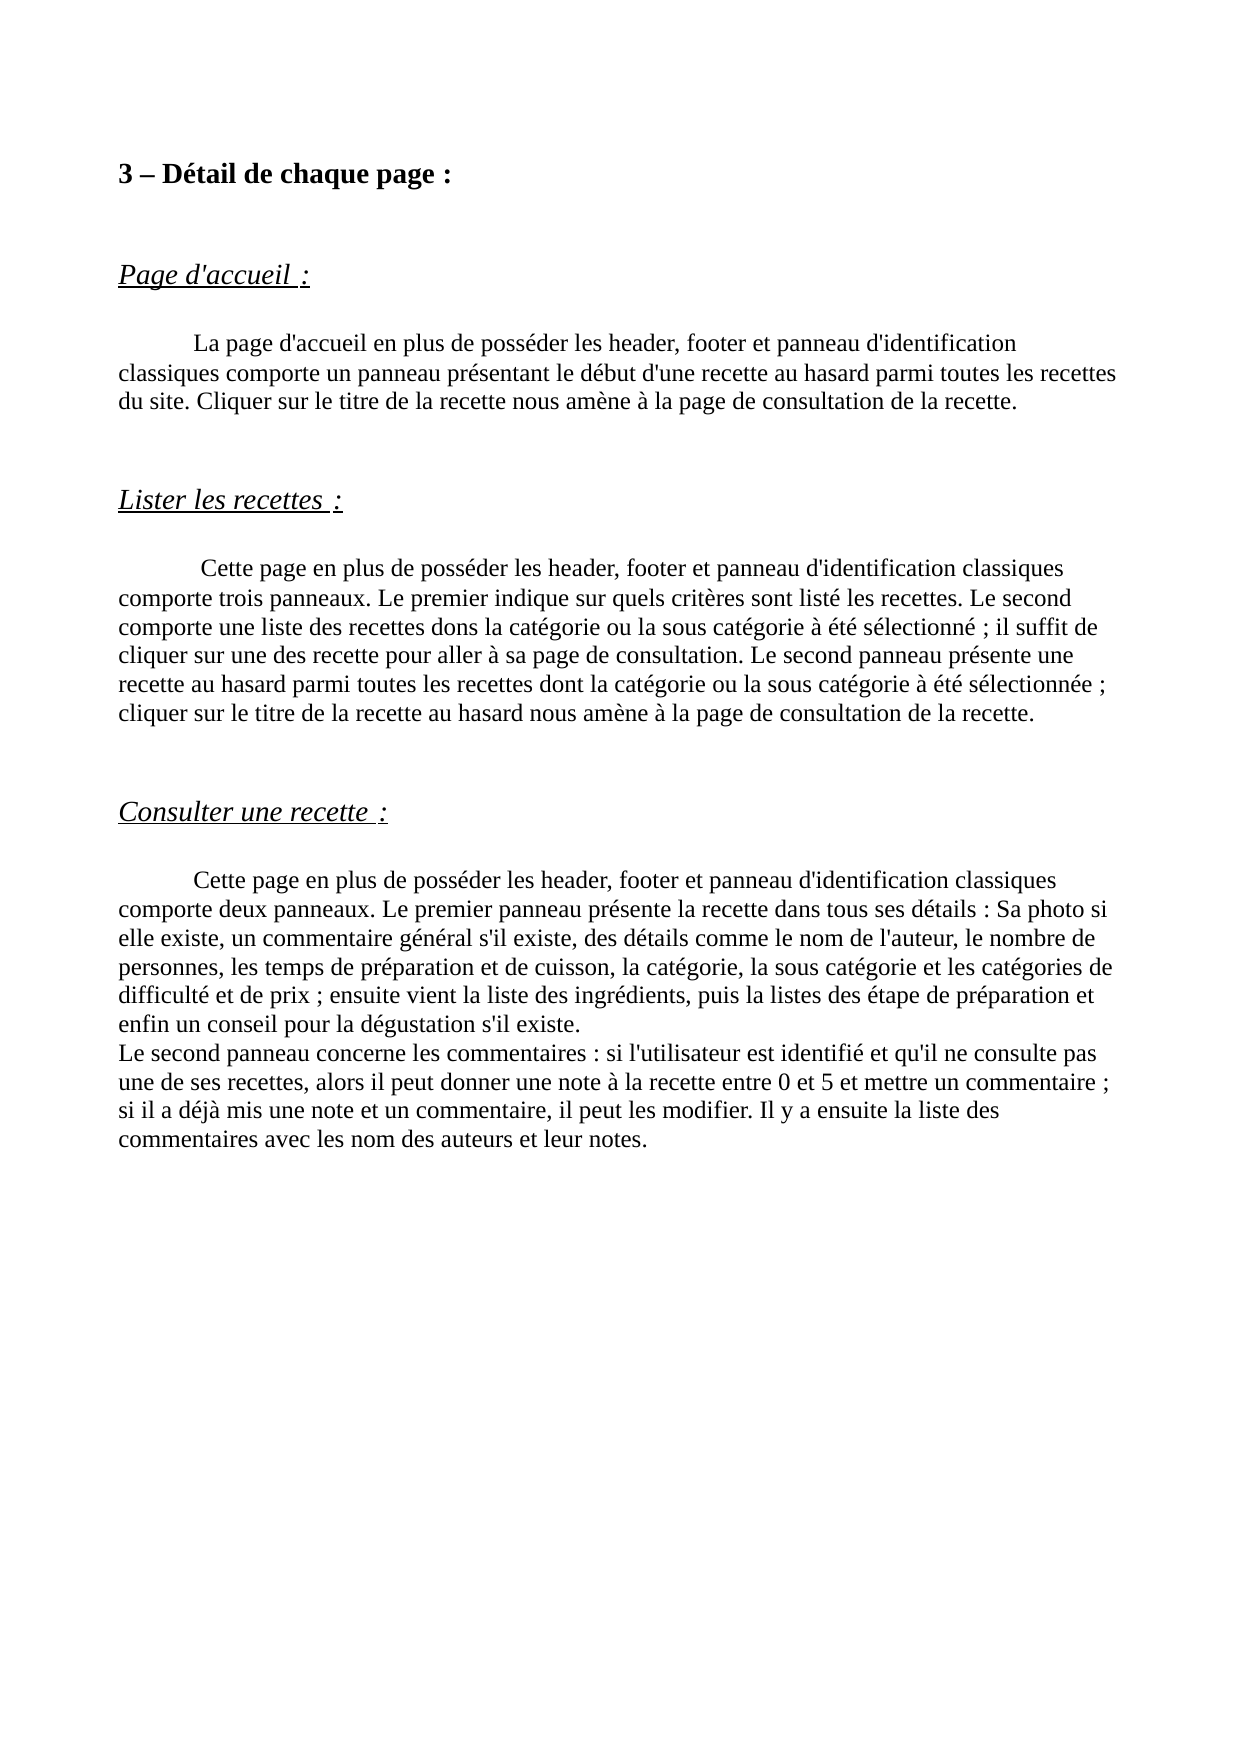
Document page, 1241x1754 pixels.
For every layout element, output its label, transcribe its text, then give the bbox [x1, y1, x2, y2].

text Cette page en plus de posséder les header, footer et panneau d'identification classiques comporte trois panneaux. Le premier indique sur quels critères sont listé les recettes. Le second comporte une liste des recettes dons la catégorie ou la sous catégorie à été sélectionné ; il suffit de cliquer sur une des recette pour aller à sa page de consultation. Le second panneau présente une recette au hasard parmi toutes les recettes dont la catégorie ou la sous catégorie à été sélectionnée ; cliquer sur le titre de la recette au hasard nous amène à la page de consultation de la recette. [118, 549, 1122, 727]
text 3 – Détail de chaque page : [118, 156, 1122, 190]
text Consulter une recette : [118, 794, 1122, 827]
text La page d'accueil en plus de posséder les header, footer et panneau d'identification classiques comporte un panneau présentant le début d'une recette au hasard parmi toutes les recettes du site. Cliquer sur le titre de la recette nous amène à la page de consultation de la recette. [118, 324, 1122, 415]
text Lister les recettes : [118, 482, 1122, 516]
text Le second panneau concerne les commentaires : si l'utilisateur est identifié et qu'il ne consulte pas une de ses recettes, alors il peut donner une note à la recette entre 0 et 5 et mettre un commentaire ; si il a déjà mis une note et un commentaire, il peut les modifier. Il y a ensuite la liste des commentaires avec les nom des auteurs et leur notes. [118, 1038, 1122, 1153]
text Cette page en plus de posséder les header, footer et panneau d'identification classiques comporte deux panneaux. Le premier panneau présente la recette dans tous ses détails : Sa photo si elle existe, un commentaire général s'il existe, des détails comme le nom de l'auteur, le nombre de personnes, les temps de préparation et de cuisson, la catégorie, la sous catégorie et les catégories de difficulté et de prix ; ensuite vient la liste des ingrédients, puis la listes des étape de préparation et enfin un conseil pour la dégustation s'il existe. [118, 861, 1122, 1038]
text Page d'accueil : [118, 257, 1122, 291]
